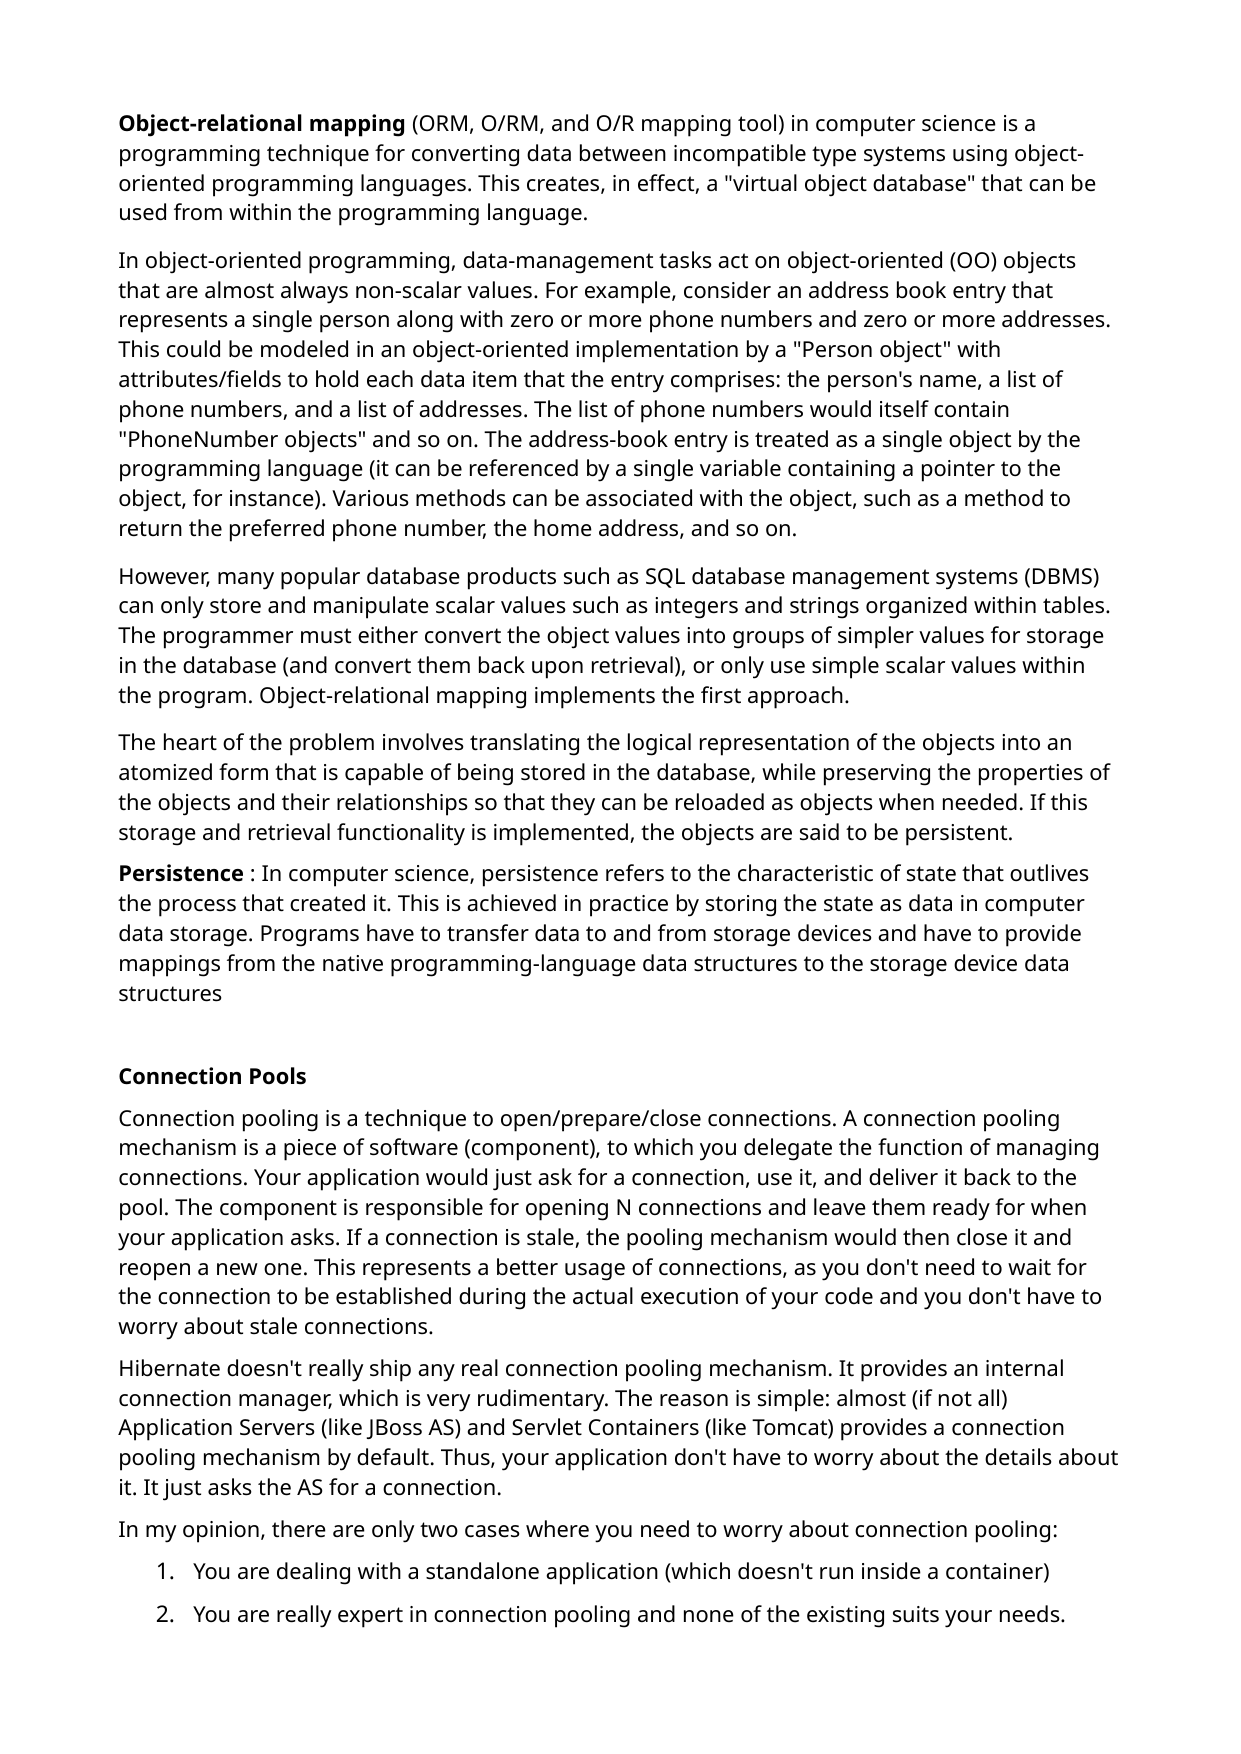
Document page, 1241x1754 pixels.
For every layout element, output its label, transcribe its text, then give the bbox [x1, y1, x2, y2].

text Persistence : In computer science, persistence refers to the characteristic of state that outlives the process that created it. This is achieved in practice by storing the state as data in computer data storage. Programs have to transfer data to and from storage devices and have to provide mappings from the native programming-language data structures to the storage device data structures [118, 858, 1122, 1007]
text In my opinion, there are only two cases where you need to worry about connection pooling: [118, 1514, 1122, 1543]
text Hibernate doesn't really ship any real connection pooling mechanism. It provides an internal connection manager, which is very rudimentary. The reason is simple: almost (if not all) Application Servers (like JBoss AS) and Servlet Containers (like Tomcat) provides a connection pooling mechanism by default. Thus, your application don't have to worry about the details about it. It just asks the AS for a connection. [118, 1353, 1122, 1502]
text The heart of the problem involves translating the logical representation of the objects into an atomized form that is capable of being stored in the database, while preserving the properties of the objects and their relationships so that they can be reloaded as objects when needed. If this storage and retrieval functionality is implemented, the objects are said to be persistent. [118, 727, 1122, 847]
text Connection Pools [118, 1061, 1122, 1091]
text Connection pooling is a technique to open/prepare/close connections. A connection pooling mechanism is a piece of software (component), to which you delegate the function of managing connections. Your application would just ask for a connection, use it, and deliver it back to the pool. The component is responsible for opening N connections and leave them ready for when your application asks. If a connection is stale, the pooling mechanism would then close it and reopen a new one. This represents a better usage of connections, as you don't need to wait for the connection to be established during the actual execution of your code and you don't have to worry about stale connections. [118, 1103, 1122, 1341]
text In object-oriented programming, data-management tasks act on object-oriented (OO) objects that are almost always non-scalar values. For example, consider an address book entry that represents a single person along with zero or more phone numbers and zero or more addresses. This could be modeled in an object-oriented implementation by a "Person object" with attributes/fields to hold each data item that the entry comprises: the person's name, a list of phone numbers, and a list of addresses. The list of phone numbers would itself contain "PhoneNumber objects" and so on. The address-book entry is treated as a single object by the programming language (it can be referenced by a single variable containing a pointer to the object, for instance). Various methods can be associated with the object, such as a method to return the preferred phone number, the home address, and so on. [118, 245, 1122, 543]
text Object-relational mapping (ORM, O/RM, and O/R mapping tool) in computer science is a programming technique for converting data between incompatible type systems using object-oriented programming languages. This creates, in effect, a "virtual object database" that can be used from within the programming language. [118, 108, 1122, 227]
text However, many popular database products such as SQL database management systems (DBMS) can only store and manipulate scalar values such as integers and strings organized within tables. The programmer must either convert the object values into groups of simpler values for storage in the database (and convert them back upon retrieval), or only use simple scalar values within the program. Object-relational mapping implements the first approach. [118, 561, 1122, 709]
list You are really expert in connection pooling and none of the existing suits your needs. [156, 1598, 1122, 1630]
list You are dealing with a standalone application (which doesn't run inside a container) [156, 1555, 1122, 1587]
